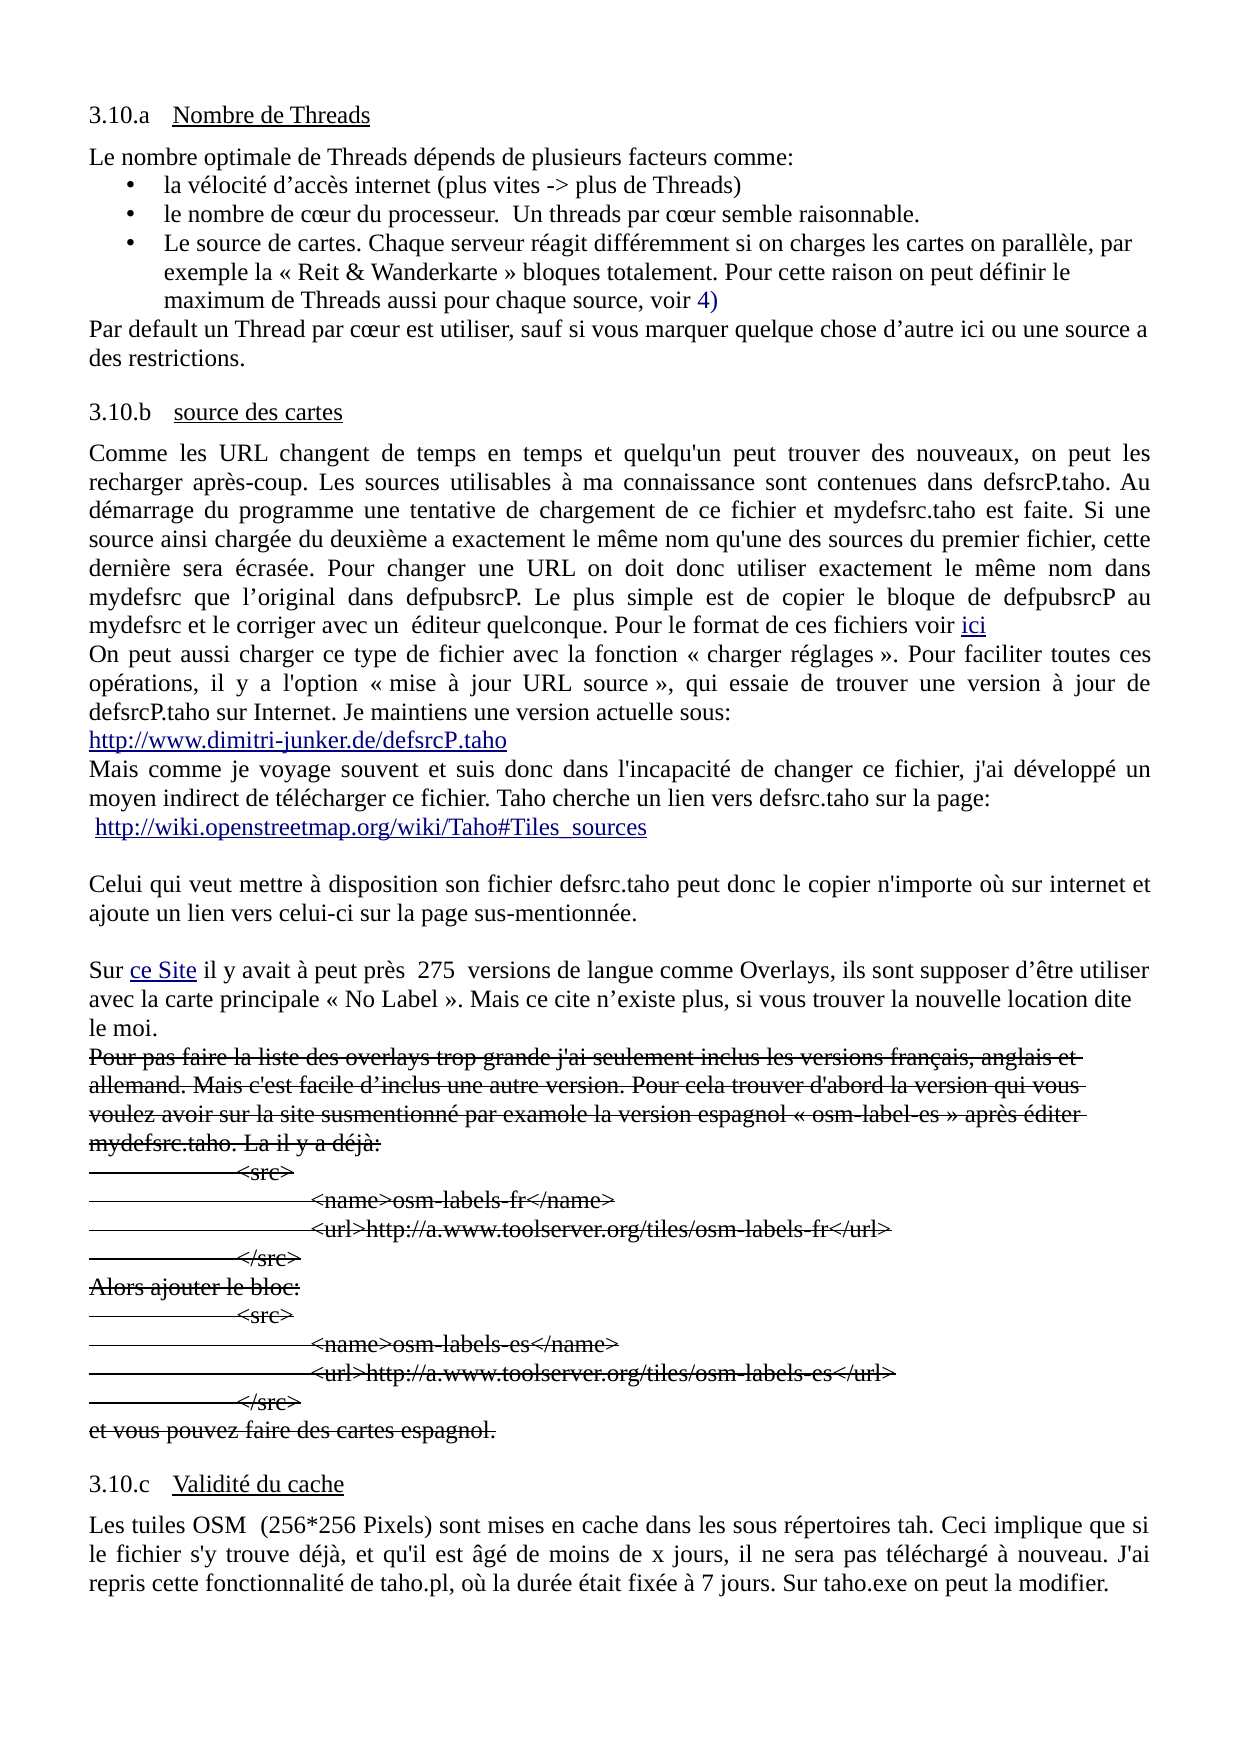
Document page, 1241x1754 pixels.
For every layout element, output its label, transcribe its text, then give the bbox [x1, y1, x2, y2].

list Le source de cartes. Chaque serveur réagit différemment si on charges les cartes on parallèle, par exemple la « Reit & Wanderkarte » bloques totalement. Pour cette raison on peut définir le maximum de Threads aussi pour chaque source, voir 4) [126, 228, 1152, 314]
text Celui qui veut mettre à disposition son fichier defsrc.taho peut donc le copier n'importe où sur internet et ajoute un lien vers celui-ci sur la page sus-mentionnée. [88, 869, 1152, 927]
text http://wiki.openstreetmap.org/wiki/Taho#Tiles_sources [88, 812, 1152, 840]
text <url>http://a.www.toolserver.org/tiles/osm-labels-fr</url> [88, 1214, 1152, 1243]
text </src> [88, 1243, 1152, 1272]
subtitle source des cartes [88, 397, 1152, 425]
text </src> [88, 1387, 1152, 1415]
text Alors ajouter le bloc: [88, 1272, 1152, 1300]
text Le nombre optimale de Threads dépends de plusieurs facteurs comme: [88, 142, 1152, 170]
text Sur ce Site il y avait à peut près 275 versions de langue comme Overlays, ils sont supposer d’être utiliser avec la carte principale « No Label ». Mais ce cite n’existe plus, si vous trouver la nouvelle location dite le moi. [88, 955, 1152, 1042]
text Pour pas faire la liste des overlays trop grande j'ai seulement inclus les versions français, anglais et allemand. Mais c'est facile d’inclus une autre version. Pour cela trouver d'abord la version qui vous voulez avoir sur la site susmentionné par examole la version espagnol « osm-label-es » après éditer mydefsrc.taho. La il y a déjà: [88, 1042, 1152, 1157]
text <name>osm-labels-es</name> [88, 1329, 1152, 1358]
text <url>http://a.www.toolserver.org/tiles/osm-labels-es</url> [88, 1358, 1152, 1387]
text On peut aussi charger ce type de fichier avec la fonction « charger réglages ». Pour faciliter toutes ces opérations, il y a l'option « mise à jour URL source », qui essaie de trouver une version à jour de defsrcP.taho sur Internet. Je maintiens une version actuelle sous: [88, 639, 1152, 725]
text <src> [88, 1300, 1152, 1329]
subtitle Nombre de Threads [88, 100, 1152, 129]
list la vélocité d’accès internet (plus vites -> plus de Threads) [126, 170, 1152, 199]
text Mais comme je voyage souvent et suis donc dans l'incapacité de changer ce fichier, j'ai développé un moyen indirect de télécharger ce fichier. Taho cherche un lien vers defsrc.taho sur la page: [88, 754, 1152, 812]
subtitle Validité du cache [88, 1469, 1152, 1498]
text Les tuiles OSM (256*256 Pixels) sont mises en cache dans les sous répertoires tah. Ceci implique que si le fichier s'y trouve déjà, et qu'il est âgé de moins de x jours, il ne sera pas téléchargé à nouveau. J'ai repris cette fonctionnalité de taho.pl, où la durée était fixée à 7 jours. Sur taho.exe on peut la modifier. [88, 1510, 1152, 1597]
text http://www.dimitri-junker.de/defsrcP.taho [88, 725, 1152, 754]
text Par default un Thread par cœur est utiliser, sauf si vous marquer quelque chose d’autre ici ou une source a des restrictions. [88, 314, 1152, 372]
text <src> [88, 1157, 1152, 1185]
text et vous pouvez faire des cartes espagnol. [88, 1415, 1152, 1444]
text Comme les URL changent de temps en temps et quelqu'un peut trouver des nouveaux, on peut les recharger après-coup. Les sources utilisables à ma connaissance sont contenues dans defsrcP.taho. Au démarrage du programme une tentative de chargement de ce fichier et mydefsrc.taho est faite. Si une source ainsi chargée du deuxième a exactement le même nom qu'une des sources du premier fichier, cette dernière sera écrasée. Pour changer une URL on doit donc utiliser exactement le même nom dans mydefsrc que l’original dans defpubsrcP. Le plus simple est de copier le bloque de defpubsrcP au mydefsrc et le corriger avec un éditeur quelconque. Pour le format de ces fichiers voir ici [88, 438, 1152, 639]
text <name>osm-labels-fr</name> [88, 1185, 1152, 1214]
list le nombre de cœur du processeur. Un threads par cœur semble raisonnable. [126, 199, 1152, 228]
